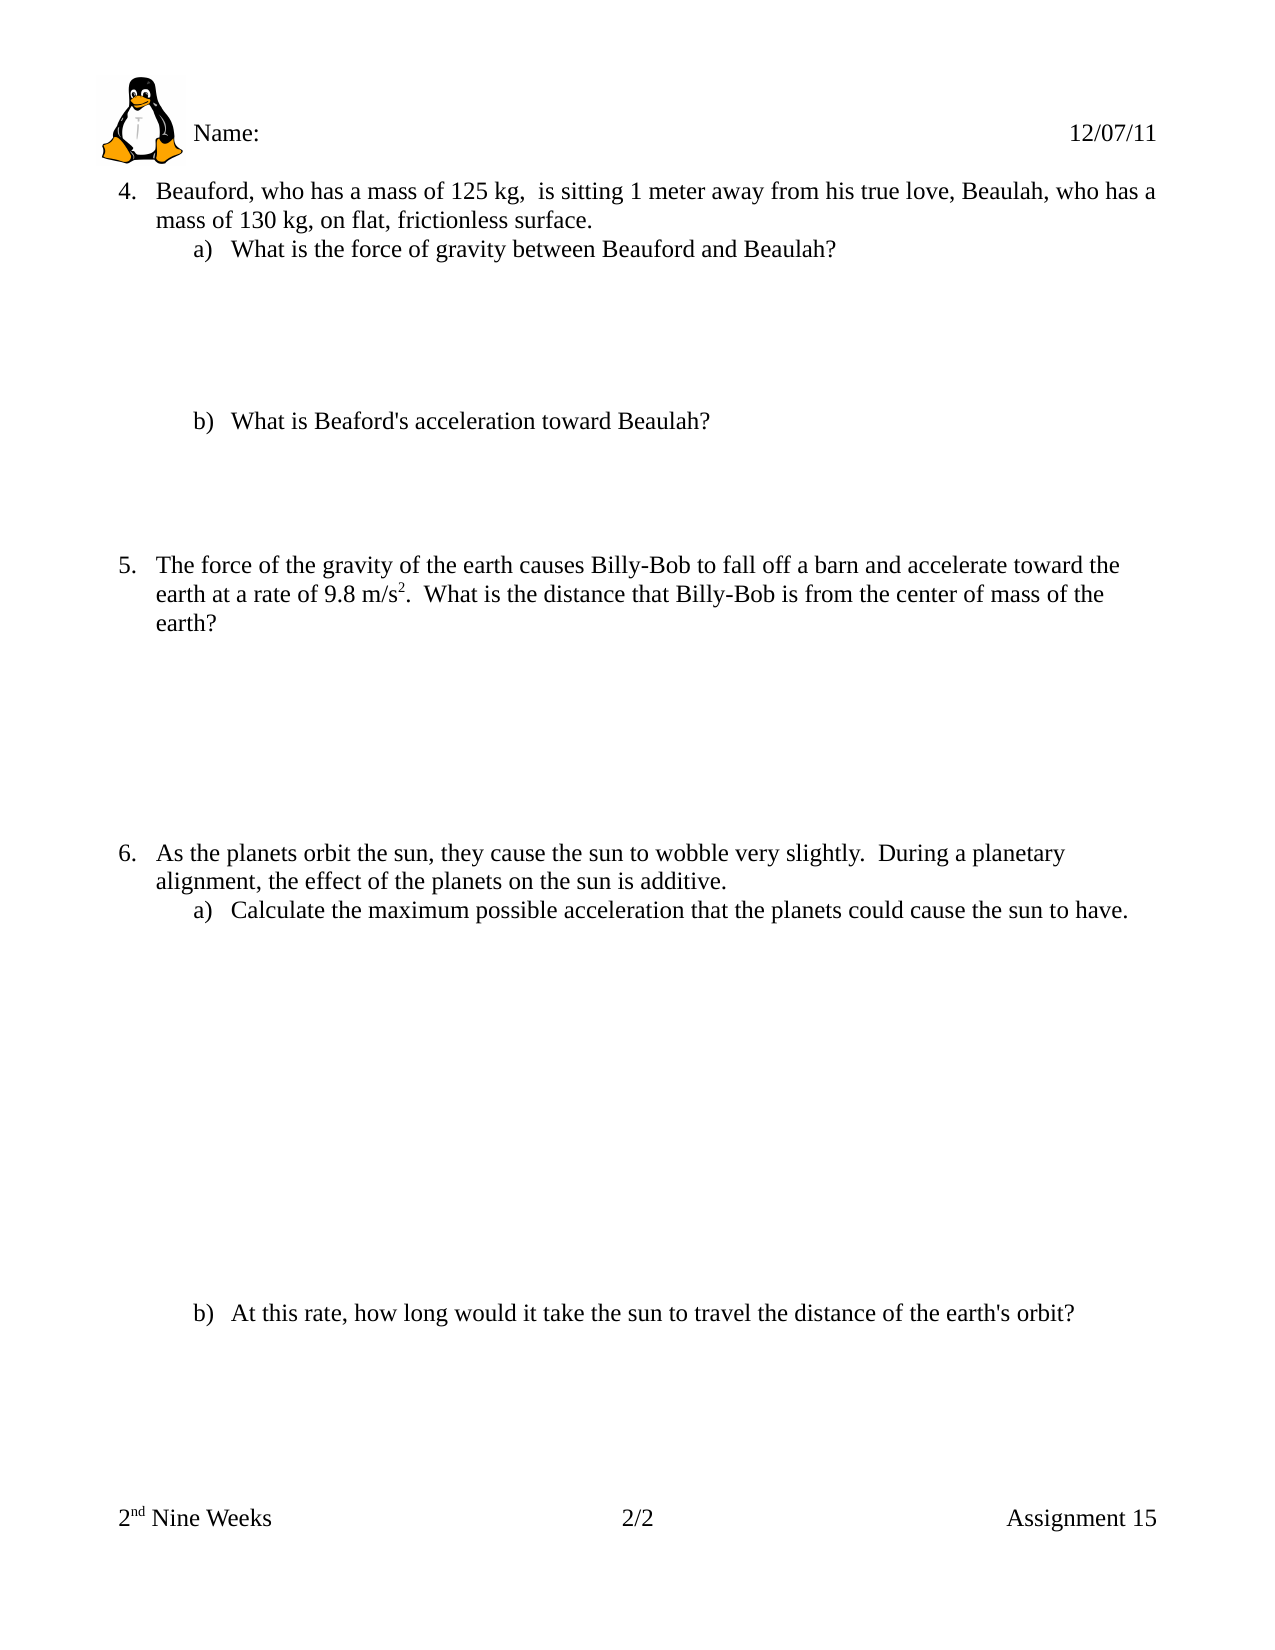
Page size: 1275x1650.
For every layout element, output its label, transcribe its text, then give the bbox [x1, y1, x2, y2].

list Calculate the maximum possible acceleration that the planets could cause the sun to have. [193, 895, 1157, 924]
list Beauford, who has a mass of 125 kg, is sitting 1 meter away from his true love, Beaulah, who has a mass of 130 kg, on flat, frictionless surface. [118, 176, 1157, 234]
picture [95, 75, 186, 166]
list At this rate, how long would it take the sun to travel the distance of the earth's orbit? [193, 1298, 1157, 1326]
list The force of the gravity of the earth causes Billy-Bob to fall off a barn and accelerate toward the earth at a rate of 9.8 m/s2. What is the distance that Billy-Bob is from the center of mass of the earth? [118, 550, 1157, 636]
list What is the force of gravity between Beauford and Beaulah? [193, 234, 1157, 263]
list As the planets orbit the sun, they cause the sun to wobble very slightly. During a planetary alignment, the effect of the planets on the sun is additive. [118, 838, 1157, 895]
list What is Beaford's acceleration toward Beaulah? [193, 406, 1157, 435]
